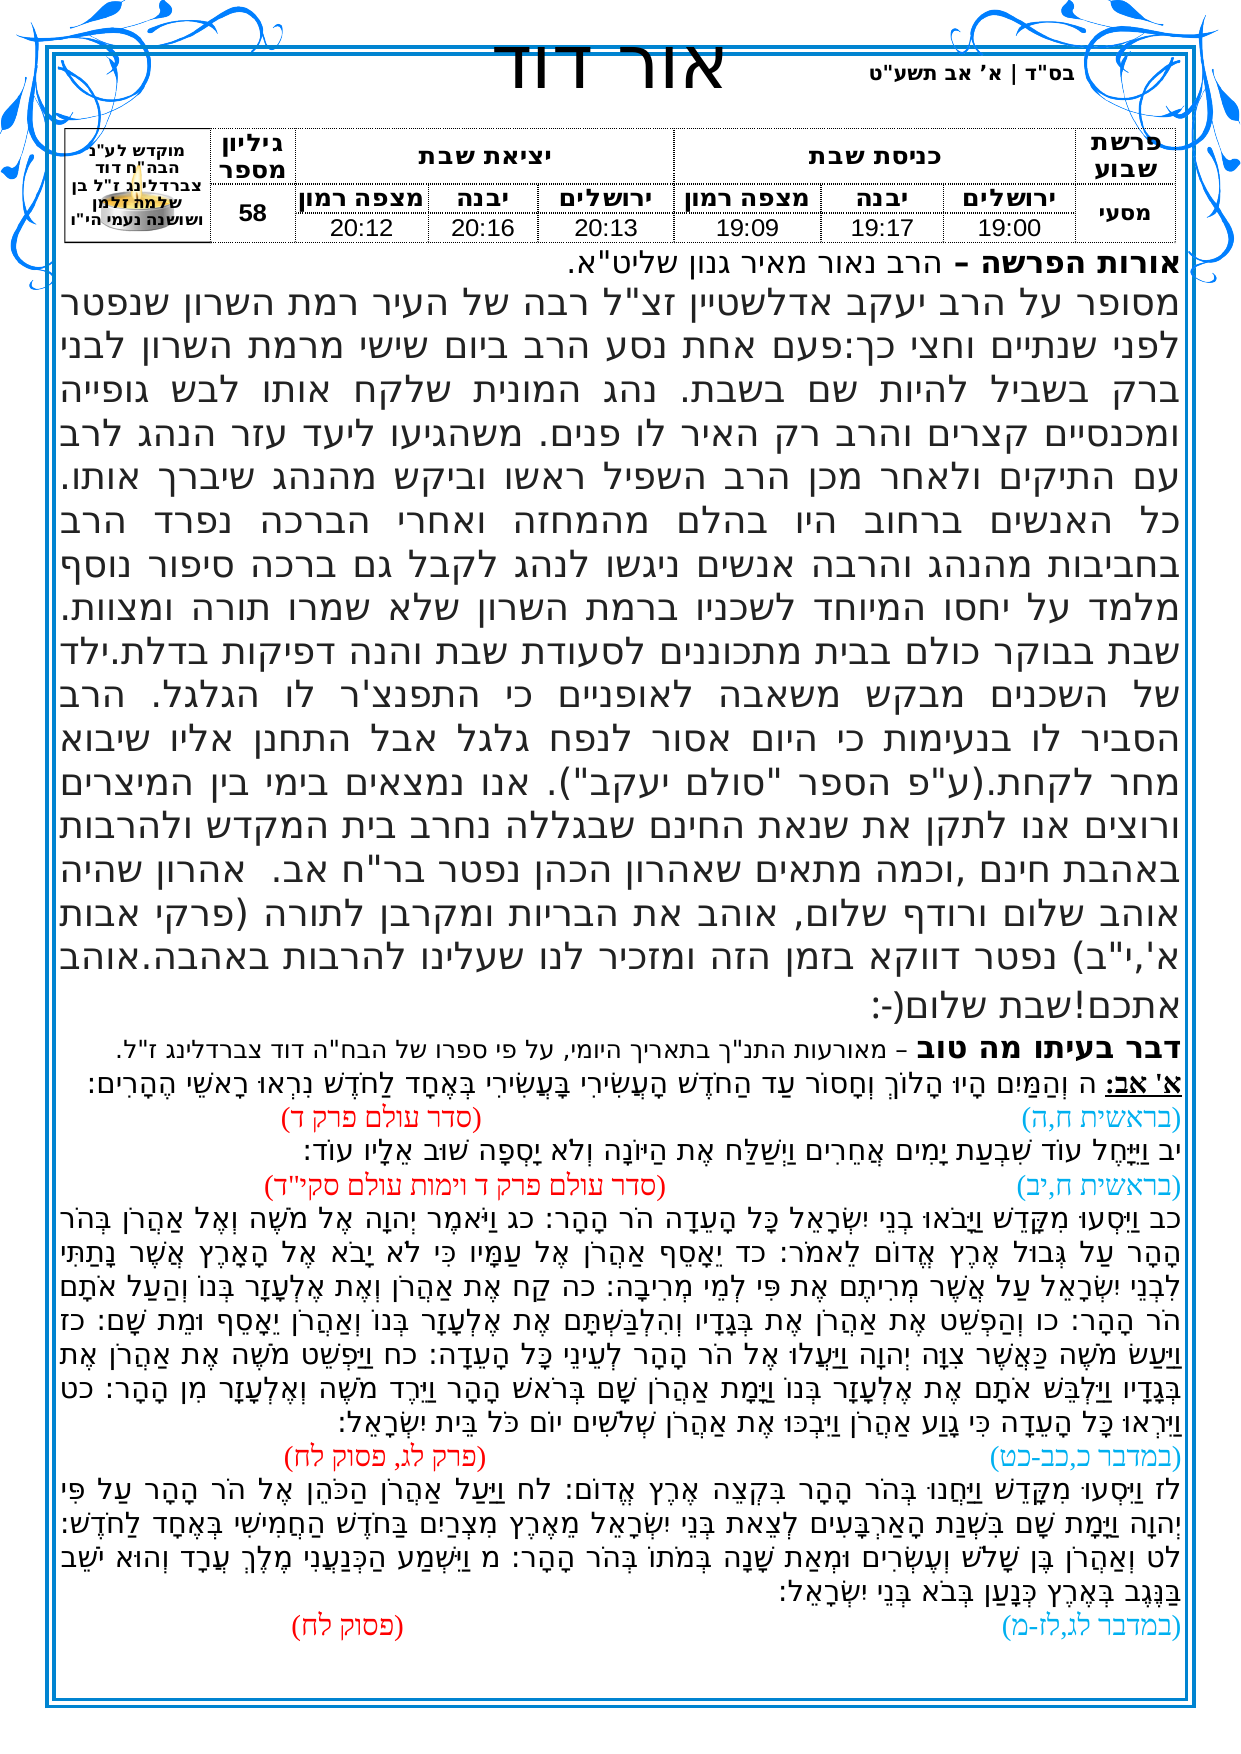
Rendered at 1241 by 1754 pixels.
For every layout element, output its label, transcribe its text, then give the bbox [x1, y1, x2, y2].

list יב וַיִּיָּחֶל עוֹד שִׁבְעַת יָמִים אֲחֵרִים וַיְשַׁלַּח אֶת הַיּוֹנָה וְלֹא יָסְפָה שׁוּב אֵלָיו עוֹד: [59, 1134, 1182, 1168]
list (במדבר לג,לז-מ) (פסוק לח) [59, 1608, 1182, 1642]
list (בראשית ח,ה) (סדר עולם פרק ד) [59, 1100, 1182, 1134]
list לז וַיִּסְעוּ מִקָּדֵשׁ וַיַּחֲנוּ בְּהֹר הָהָר בִּקְצֵה אֶרֶץ אֱדוֹם: לח וַיַּעַל אַהֲרֹן הַכֹּהֵן אֶל הֹר הָהָר עַל פִּי יְהוָה וַיָּמָת שָׁם בִּשְׁנַת הָאַרְבָּעִים לְצֵאת בְּנֵי יִשְׂרָאֵל מֵאֶרֶץ מִצְרַיִם בַּחֹדֶשׁ הַחֲמִישִׁי בְּאֶחָד לַחֹדֶשׁ: לט וְאַהֲרֹן בֶּן שָׁלֹשׁ וְעֶשְׂרִים וּמְאַת שָׁנָה בְּמֹתוֹ בְּהֹר הָהָר: מ וַיִּשְׁמַע הַכְּנַעֲנִי מֶלֶךְ עֲרָד וְהוּא יֹשֵׁב בַּנֶּגֶב בְּאֶרֶץ כְּנָעַן בְּבֹא בְּנֵי יִשְׂרָאֵל: [59, 1472, 1182, 1608]
list א' אב: ה וְהַמַּיִם הָיוּ הָלוֹךְ וְחָסוֹר עַד הַחֹדֶשׁ הָעֲשִׂירִי בָּעֲשִׂירִי בְּאֶחָד לַחֹדֶשׁ נִרְאוּ רָאשֵׁי הֶהָרִים: [59, 1066, 1182, 1100]
list (בראשית ח,יב) (סדר עולם פרק ד וימות עולם סקי"ד) [59, 1168, 1182, 1201]
list (במדבר כ,כב-כט) (פרק לג, פסוק לח) [59, 1439, 1182, 1472]
picture [56, 56, 283, 290]
picture [49, 49, 283, 290]
picture [0, 0, 283, 290]
picture [950, 0, 1241, 283]
text מסופר על הרב יעקב אדלשטיין זצ"ל רבה של העיר רמת השרון שנפטר לפני שנתיים וחצי כך:פעם אחת נסע הרב ביום שישי מרמת השרון לבני ברק בשביל להיות שם בשבת. נהג המונית שלקח אותו לבש גופייה ומכנסיים קצרים והרב רק האיר לו פנים. משהגיעו ליעד עזר הנהג לרב עם התיקים ולאחר מכן הרב השפיל ראשו וביקש מהנהג שיברך אותו. כל האנשים ברחוב היו בהלם מהמחזה ואחרי הברכה נפרד הרב בחביבות מהנהג והרבה אנשים ניגשו לנהג לקבל גם ברכה סיפור נוסף מלמד על יחסו המיוחד לשכניו ברמת השרון שלא שמרו תורה ומצוות.שבת בבוקר כולם בבית מתכוננים לסעודת שבת והנה דפיקות בדלת.ילד של השכנים מבקש משאבה לאופניים כי התפנצ'ר לו הגלגל. הרב הסביר לו בנעימות כי היום אסור לנפח גלגל אבל התחנן אליו שיבוא מחר לקחת.(ע"פ הספר "סולם יעקב"). אנו נמצאים בימי בין המיצרים ורוצים אנו לתקן את שנאת החינם שבגללה נחרב בית המקדש ולהרבות באהבת חינם ,וכמה מתאים שאהרון הכהן נפטר בר"ח אב. אהרון שהיה אוהב שלום ורודף שלום, אוהב את הבריות ומקרבן לתורה (פרקי אבות א',י"ב) נפטר דווקא בזמן הזה ומזכיר לנו שעלינו להרבות באהבה.אוהב אתכם!שבת שלום‎:-)‎ [59, 280, 1182, 1030]
list כב וַיִּסְעוּ מִקָּדֵשׁ וַיָּבֹאוּ בְנֵי יִשְׂרָאֵל כָּל הָעֵדָה הֹר הָהָר: כג וַיֹּאמֶר יְהוָה אֶל מֹשֶׁה וְאֶל אַהֲרֹן בְּהֹר הָהָר עַל גְּבוּל אֶרֶץ אֱדוֹם לֵאמֹר: כד יֵאָסֵף אַהֲרֹן אֶל עַמָּיו כִּי לֹא יָבֹא אֶל הָאָרֶץ אֲשֶׁר נָתַתִּי לִבְנֵי יִשְׂרָאֵל עַל אֲשֶׁר מְרִיתֶם אֶת פִּי לְמֵי מְרִיבָה: כה קַח אֶת אַהֲרֹן וְאֶת אֶלְעָזָר בְּנוֹ וְהַעַל אֹתָם הֹר הָהָר: כו וְהַפְשֵׁט אֶת אַהֲרֹן אֶת בְּגָדָיו וְהִלְבַּשְׁתָּם אֶת אֶלְעָזָר בְּנוֹ וְאַהֲרֹן יֵאָסֵף וּמֵת שָׁם: כז וַיַּעַשׂ מֹשֶׁה כַּאֲשֶׁר צִוָּה יְהוָה וַיַּעֲלוּ אֶל הֹר הָהָר לְעֵינֵי כָּל הָעֵדָה: כח וַיַּפְשֵׁט מֹשֶׁה אֶת אַהֲרֹן אֶת בְּגָדָיו וַיַּלְבֵּשׁ אֹתָם אֶת אֶלְעָזָר בְּנוֹ וַיָּמָת אַהֲרֹן שָׁם בְּרֹאשׁ הָהָר וַיֵּרֶד מֹשֶׁה וְאֶלְעָזָר מִן הָהָר: כט וַיִּרְאוּ כָּל הָעֵדָה כִּי גָוַע אַהֲרֹן וַיִּבְכּוּ אֶת אַהֲרֹן שְׁלֹשִׁים יוֹם כֹּל בֵּית יִשְׂרָאֵל: [59, 1201, 1182, 1439]
text דבר בעיתו מה טוב – מאורעות התנ"ך בתאריך היומי, על פי ספרו של הבח"ה דוד צברדלינג ז"ל. [59, 1030, 1182, 1066]
text אורות הפרשה – הרב נאור מאיר גנון שליט"א. [283, 119, 950, 280]
